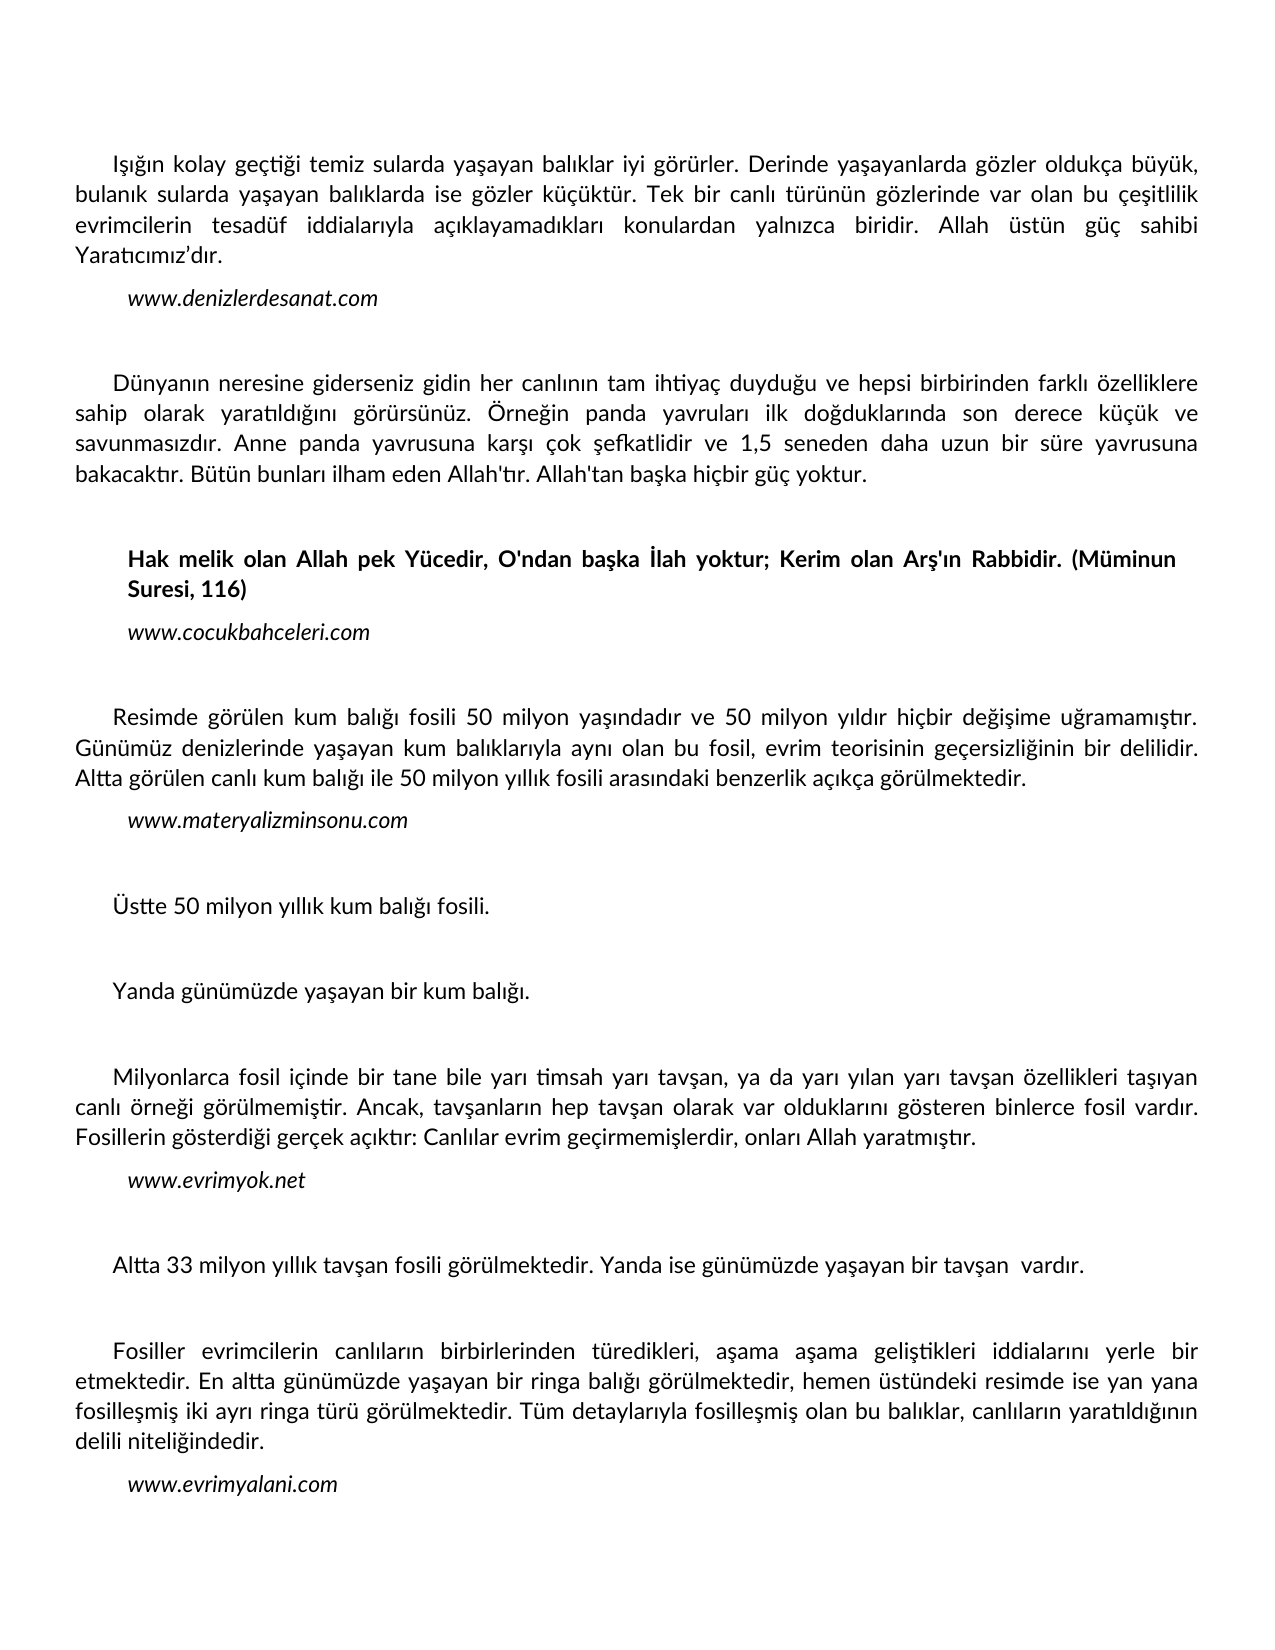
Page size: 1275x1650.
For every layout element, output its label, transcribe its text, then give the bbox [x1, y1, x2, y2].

text Fosiller evrimcilerin canlıların birbirlerinden türedikleri, aşama aşama geliştikleri iddialarını yerle bir etmektedir. En altta günümüzde yaşayan bir ringa balığı görülmektedir, hemen üstündeki resimde ise yan yana fosilleşmiş iki ayrı ringa türü görülmektedir. Tüm detaylarıyla fosilleşmiş olan bu balıklar, canlıların yaratıldığının delili niteliğindedir. [75, 1336, 1200, 1454]
text Milyonlarca fosil içinde bir tane bile yarı timsah yarı tavşan, ya da yarı yılan yarı tavşan özellikleri taşıyan canlı örneği görülmemiştir. Ancak, tavşanların hep tavşan olarak var olduklarını gösteren binlerce fosil vardır. Fosillerin gösterdiği gerçek açıktır: Canlılar evrim geçirmemişlerdir, onları Allah yaratmıştır. [75, 1062, 1200, 1150]
text Yanda günümüzde yaşayan bir kum balığı. [75, 977, 1200, 1004]
text www.evrimyok.net [127, 1166, 1177, 1193]
text www.evrimyalani.com [127, 1470, 1177, 1497]
text www.denizlerdesanat.com [127, 283, 1177, 311]
text Altta 33 milyon yıllık tavşan fosili görülmektedir. Yanda ise günümüzde yaşayan bir tavşan vardır. [75, 1251, 1200, 1278]
text Üstte 50 milyon yıllık kum balığı fosili. [75, 892, 1200, 919]
text Işığın kolay geçtiği temiz sularda yaşayan balıklar iyi görürler. Derinde yaşayanlarda gözler oldukça büyük, bulanık sularda yaşayan balıklarda ise gözler küçüktür. Tek bir canlı türünün gözlerinde var olan bu çeşitlilik evrimcilerin tesadüf iddialarıyla açıklayamadıkları konulardan yalnızca biridir. Allah üstün güç sahibi Yaratıcımız’dır. [75, 150, 1200, 268]
text www.cocukbahceleri.com [127, 618, 1177, 645]
text Dünyanın neresine giderseniz gidin her canlının tam ihtiyaç duyduğu ve hepsi birbirinden farklı özelliklere sahip olarak yaratıldığını görürsünüz. Örneğin panda yavruları ilk doğduklarında son derece küçük ve savunmasızdır. Anne panda yavrusuna karşı çok şefkatlidir ve 1,5 seneden daha uzun bir süre yavrusuna bakacaktır. Bütün bunları ilham eden Allah'tır. Allah'tan başka hiçbir güç yoktur. [75, 369, 1200, 487]
text Hak melik olan Allah pek Yücedir, O'ndan başka İlah yoktur; Kerim olan Arş'ın Rabbidir. (Müminun Suresi, 116) [127, 545, 1177, 602]
text www.materyalizminsonu.com [127, 806, 1177, 834]
text Resimde görülen kum balığı fosili 50 milyon yaşındadır ve 50 milyon yıldır hiçbir değişime uğramamıştır. Günümüz denizlerinde yaşayan kum balıklarıyla aynı olan bu fosil, evrim teorisinin geçersizliğinin bir delilidir. Altta görülen canlı kum balığı ile 50 milyon yıllık fosili arasındaki benzerlik açıkça görülmektedir. [75, 703, 1200, 791]
